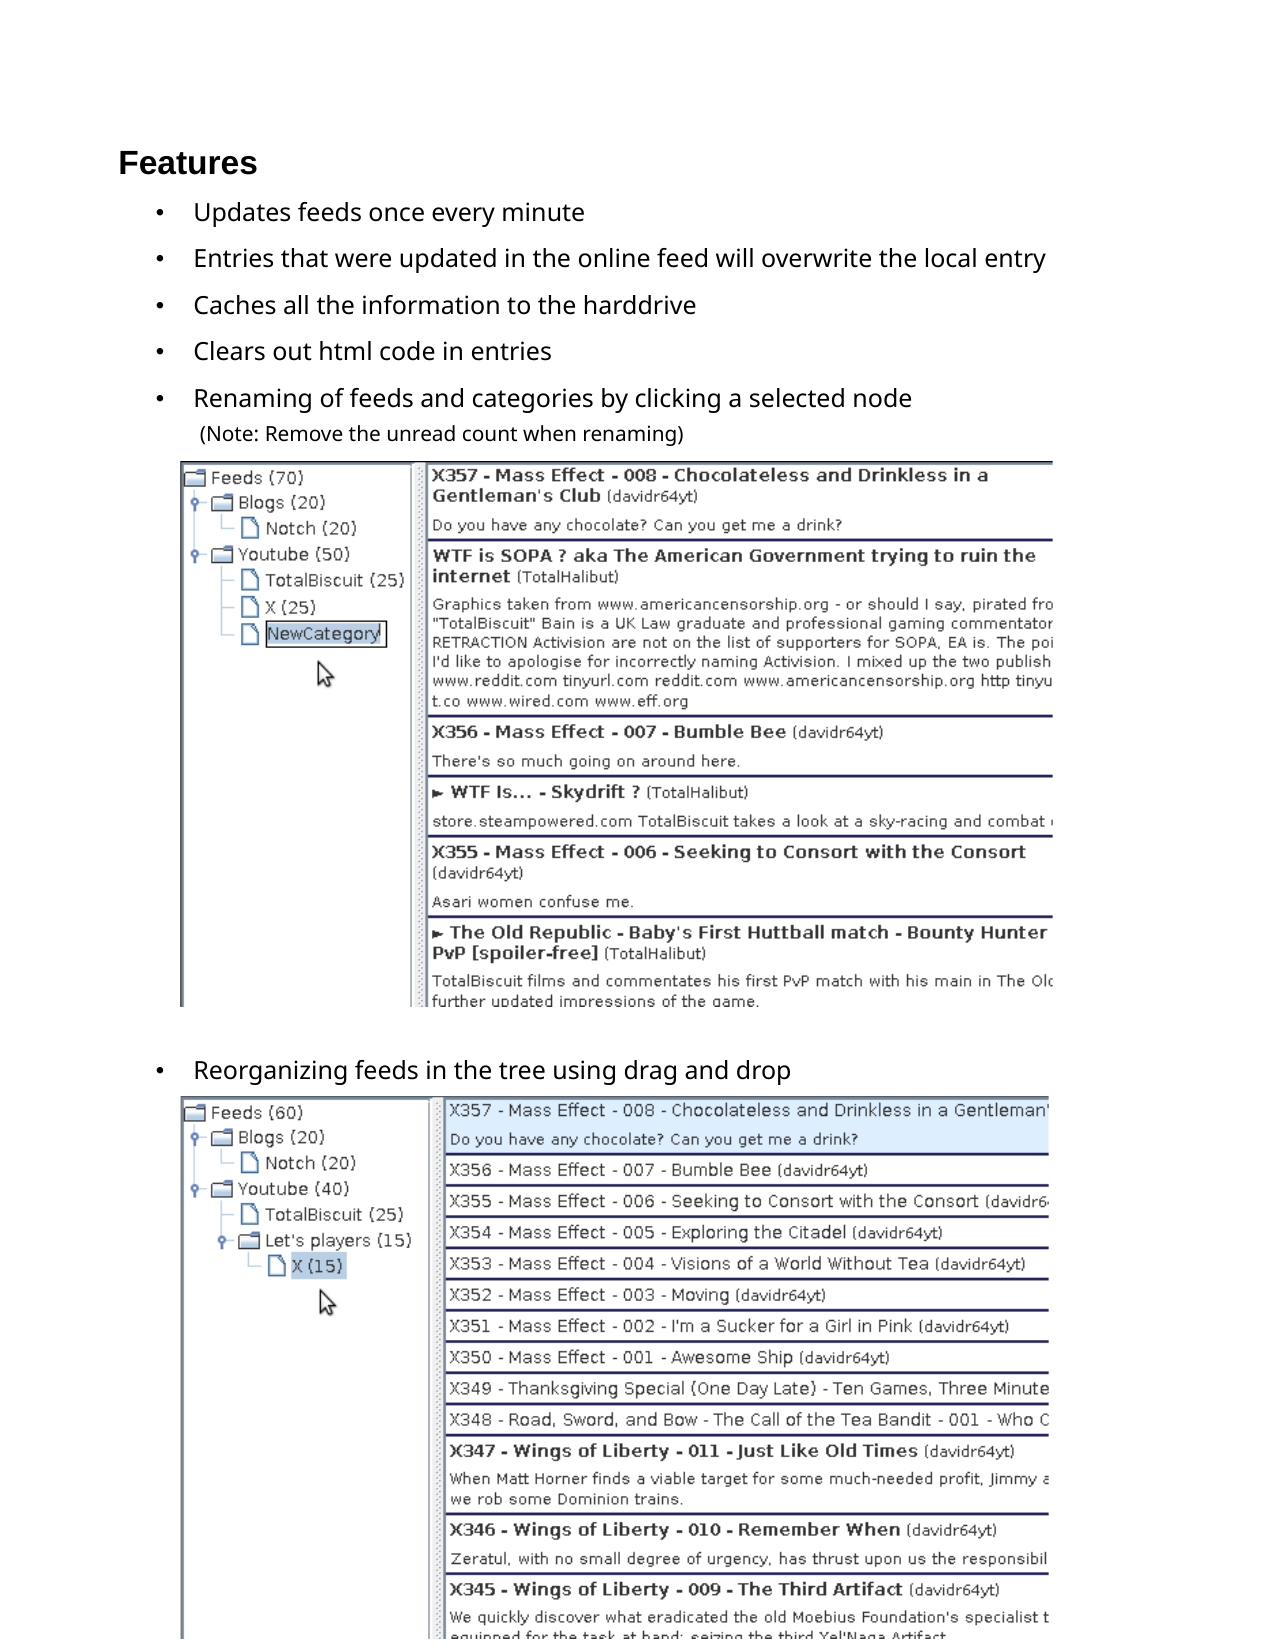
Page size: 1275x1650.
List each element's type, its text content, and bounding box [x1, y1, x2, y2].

list Entries that were updated in the online feed will overwrite the local entry [156, 241, 1157, 275]
picture [180, 1096, 1049, 1639]
list Caches all the information to the harddrive [156, 287, 1157, 321]
picture [180, 461, 1053, 1007]
list Updates feeds once every minute [156, 194, 1157, 228]
list Renaming of feeds and categories by clicking a selected node (Note: Remove the unread count when renaming) [156, 381, 1157, 449]
subtitle Features [118, 143, 1157, 182]
list Clears out html code in entries [156, 334, 1157, 368]
list Reorganizing feeds in the tree using drag and drop [156, 1053, 1157, 1087]
